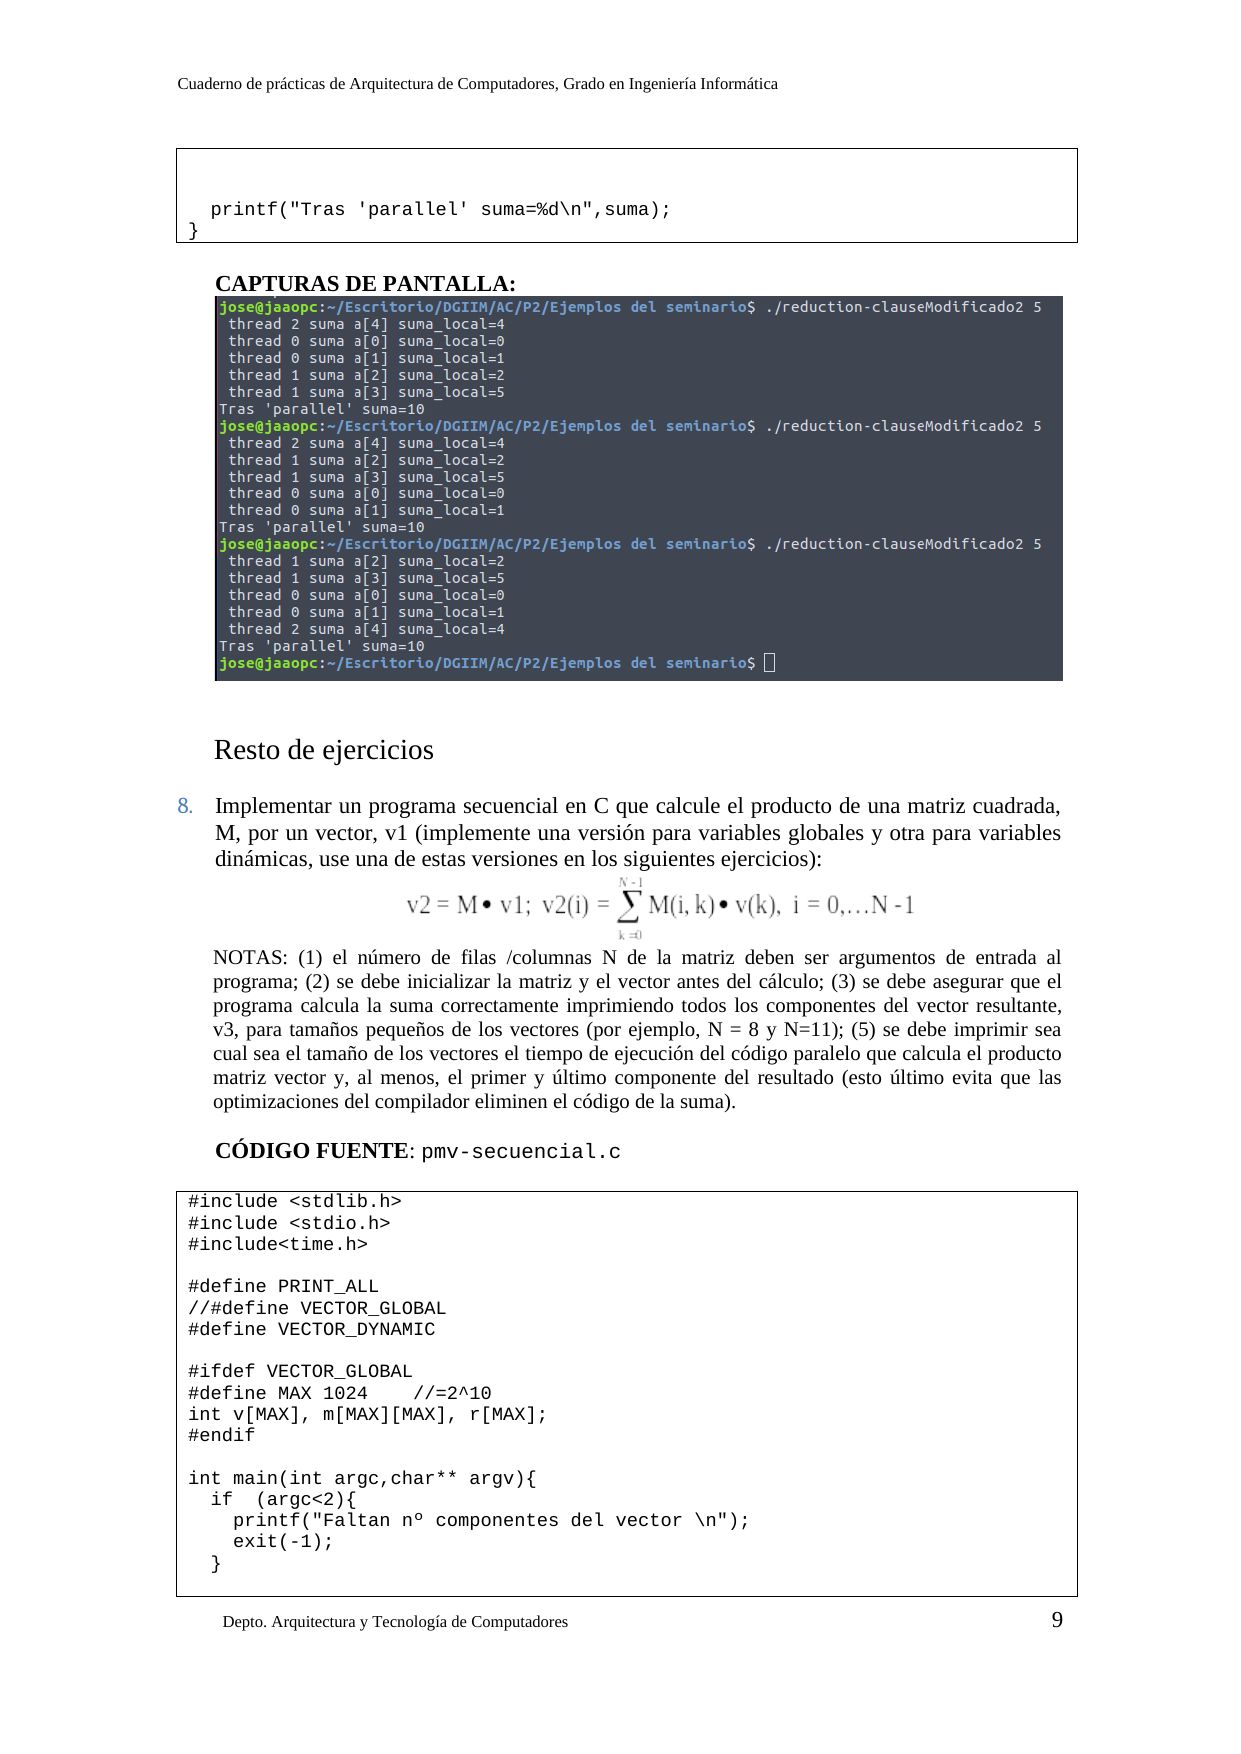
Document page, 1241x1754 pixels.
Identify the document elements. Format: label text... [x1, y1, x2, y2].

table_header printf("Tras 'parallel' suma=%d\n",suma); } [177, 149, 1077, 242]
list Implementar un programa secuencial en C que calcule el producto de una matriz cuadrada, M, por un vector, v1 (implemente una versión para variables globales y otra para variables dinámicas, use una de estas versiones en los siguientes ejercicios): [177, 792, 1063, 872]
text CÓDIGO FUENTE: pmv-secuencial.c [215, 1137, 1063, 1165]
text CAPTURAS DE PANTALLA: [215, 270, 1063, 296]
table_header #include <stdlib.h> #include <stdio.h> #include<time.h> #define PRINT_ALL //#define VECTOR_GLOBAL #define VECTOR_DYNAMIC #ifdef VECTOR_GLOBAL #define MAX 1024 //=2^10 int v[MAX], m[MAX][MAX], r[MAX]; #endif int main(int argc,char** argv){ if (argc<2){ printf("Faltan nº componentes del vector \n"); exit(-1); } [177, 1192, 1077, 1596]
picture [214, 296, 1063, 681]
subtitle Resto de ejercicios [177, 732, 1063, 765]
text NOTAS: (1) el número de filas /columnas N de la matriz deben ser argumentos de entrada al programa; (2) se debe inicializar la matriz y el vector antes del cálculo; (3) se debe asegurar que el programa calcula la suma correctamente imprimiendo todos los componentes del vector resultante, v3, para tamaños pequeños de los vectores (por ejemplo, N = 8 y N=11); (5) se debe imprimir sea cual sea el tamaño de los vectores el tiempo de ejecución del código paralelo que calcula el producto matriz vector y, al menos, el primer y último componente del resultado (esto último evita que las optimizaciones del compilador eliminen el código de la suma). [213, 945, 1063, 1113]
